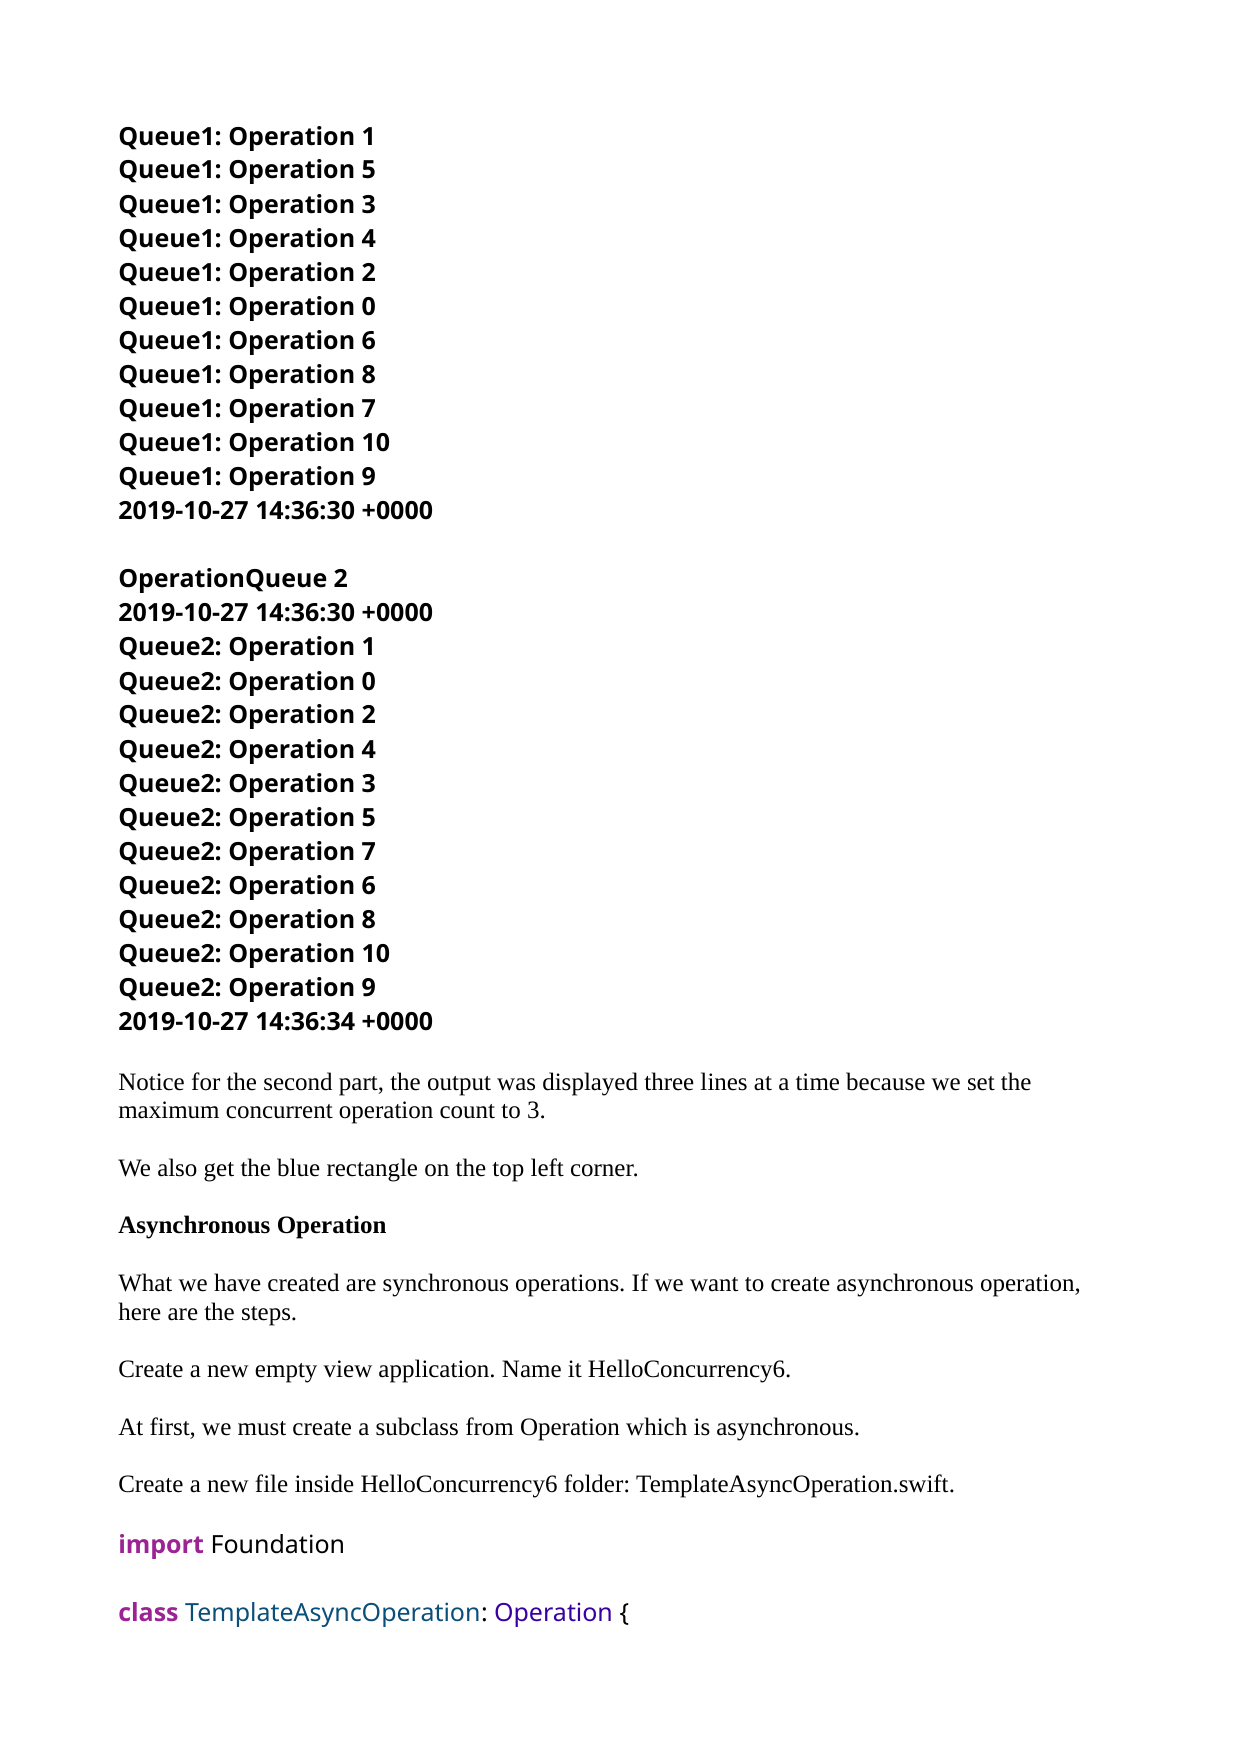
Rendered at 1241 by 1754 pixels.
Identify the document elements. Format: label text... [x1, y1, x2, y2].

text 2019-10-27 14:36:30 +0000 [118, 595, 1122, 629]
text Queue2: Operation 1 [118, 629, 1122, 663]
text Asynchronous Operation [118, 1210, 1122, 1239]
text class TemplateAsyncOperation: Operation { [118, 1595, 1122, 1629]
text Queue1: Operation 9 [118, 459, 1122, 493]
text Queue2: Operation 7 [118, 833, 1122, 867]
text Queue1: Operation 8 [118, 357, 1122, 391]
text Queue1: Operation 3 [118, 186, 1122, 220]
text 2019-10-27 14:36:30 +0000 [118, 493, 1122, 527]
text Queue1: Operation 5 [118, 152, 1122, 186]
text Queue2: Operation 0 [118, 663, 1122, 697]
text Queue1: Operation 6 [118, 322, 1122, 357]
text At first, we must create a subclass from Operation which is asynchronous. [118, 1412, 1122, 1440]
text 2019-10-27 14:36:34 +0000 [118, 1004, 1122, 1038]
text Create a new file inside HelloConcurrency6 folder: TemplateAsyncOperation.swift. [118, 1469, 1122, 1498]
text Queue1: Operation 0 [118, 288, 1122, 322]
text Queue1: Operation 10 [118, 425, 1122, 459]
text What we have created are synchronous operations. If we want to create asynchronous operation, here are the steps. [118, 1268, 1122, 1325]
text Queue2: Operation 8 [118, 902, 1122, 936]
text Queue2: Operation 9 [118, 970, 1122, 1004]
text Queue2: Operation 10 [118, 936, 1122, 970]
text We also get the blue rectangle on the top left corner. [118, 1153, 1122, 1182]
text Queue1: Operation 1 [118, 118, 1122, 152]
text Queue2: Operation 5 [118, 799, 1122, 833]
text Queue2: Operation 2 [118, 697, 1122, 731]
text Queue1: Operation 4 [118, 220, 1122, 254]
text Queue1: Operation 2 [118, 254, 1122, 288]
text Queue2: Operation 4 [118, 731, 1122, 765]
text import Foundation [118, 1527, 1122, 1561]
text Create a new empty view application. Name it HelloConcurrency6. [118, 1354, 1122, 1383]
text Notice for the second part, the output was displayed three lines at a time because we set the maximum concurrent operation count to 3. [118, 1067, 1122, 1124]
text Queue2: Operation 6 [118, 867, 1122, 902]
text OperationQueue 2 [118, 561, 1122, 595]
text Queue2: Operation 3 [118, 765, 1122, 799]
text Queue1: Operation 7 [118, 391, 1122, 425]
